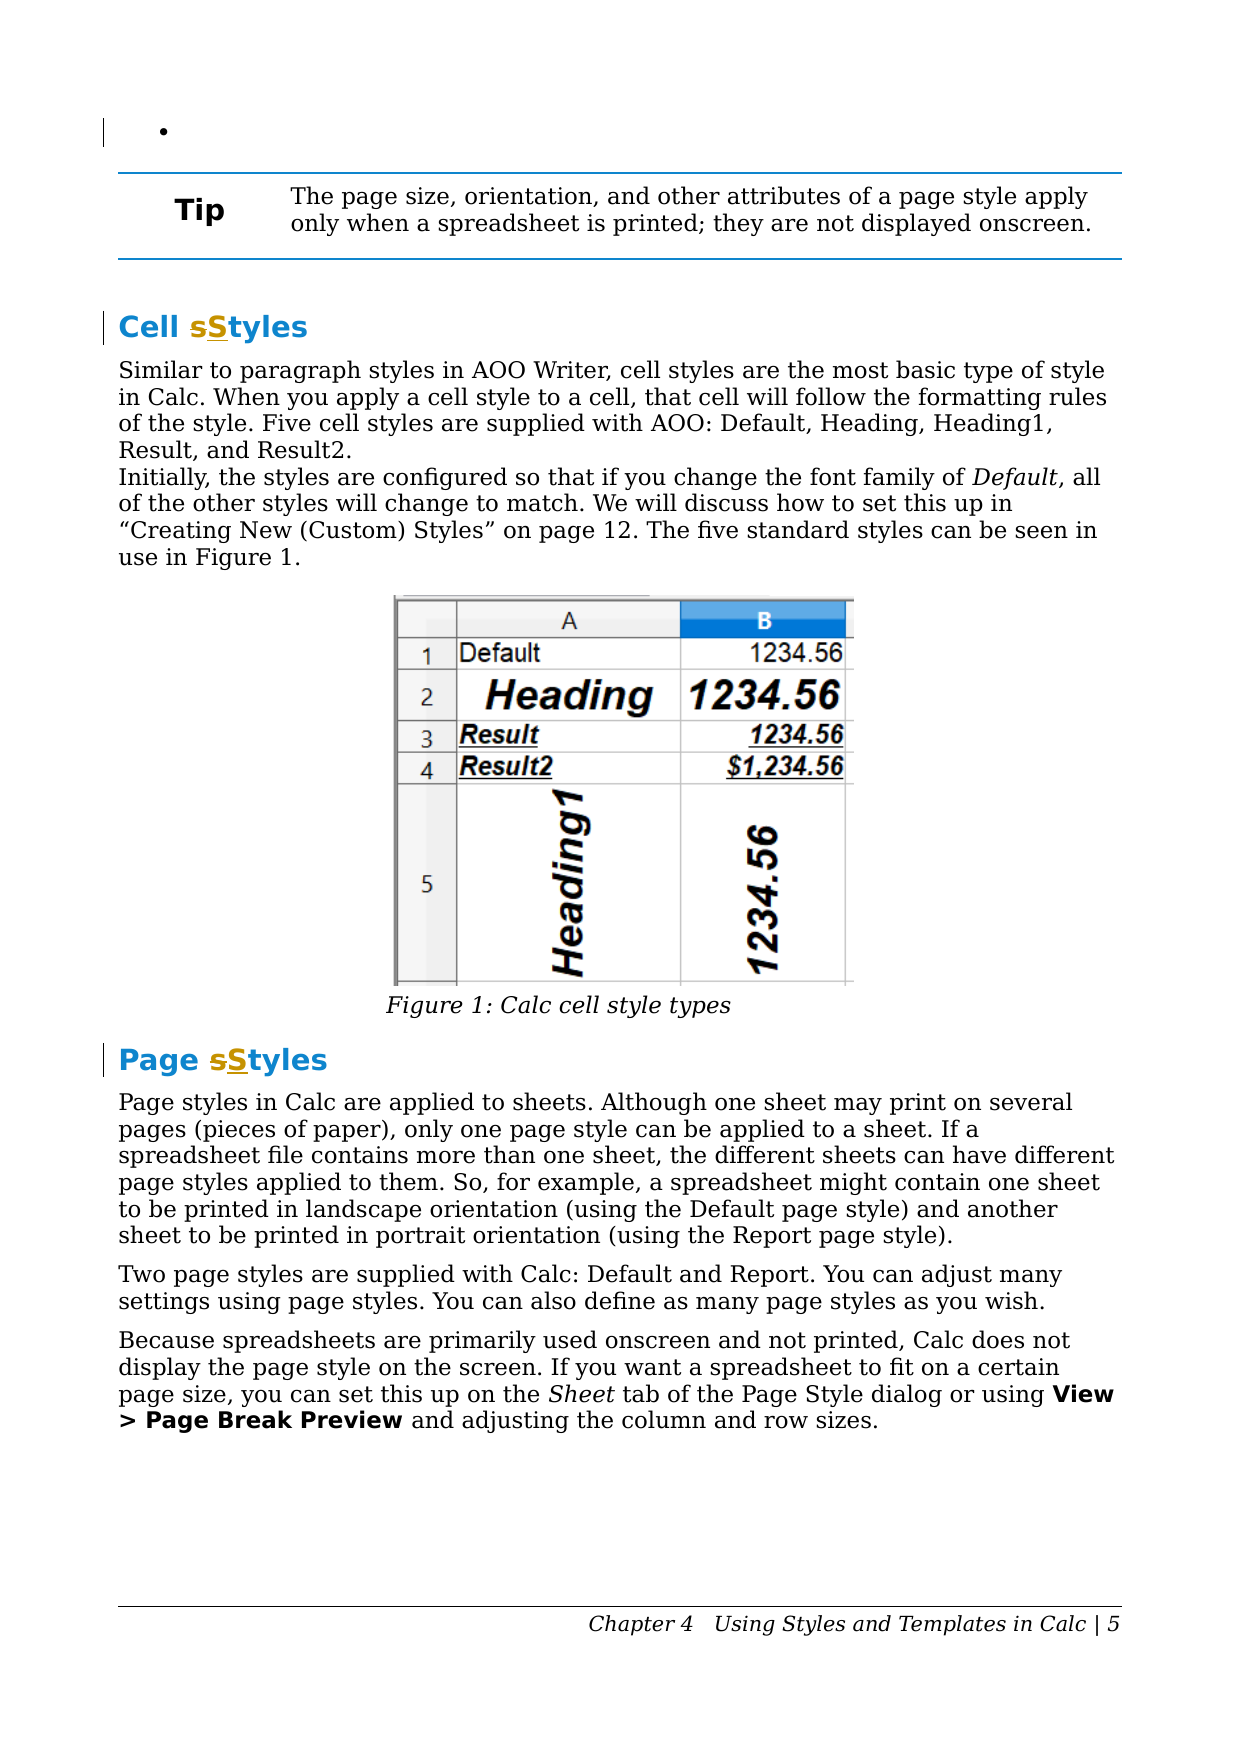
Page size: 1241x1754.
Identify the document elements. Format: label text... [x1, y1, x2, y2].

table_header The page size, orientation, and other attributes of a page style apply only when a spreadsheet is printed; they are not displayed onscreen. [281, 174, 1122, 258]
text Because spreadsheets are primarily used onscreen and not printed, Calc does not display the page style on the screen. If you want a spreadsheet to fit on a certain page size, you can set this up on the Sheet tab of the Page Style dialog or using View > Page Break Preview and adjusting the column and row sizes. [118, 1327, 1122, 1434]
subtitle Page Styles [118, 1043, 1122, 1077]
table_header Tip [118, 174, 281, 258]
text Initially, the styles are configured so that if you change the font family of Default, all of the other styles will change to match. We will discuss how to set this up in “Creating nNew (cCustom) sStyles” on page 12. The five standard styles can be seen in use in Figure 1. [118, 464, 1122, 570]
picture [393, 595, 854, 986]
text Figure 1: Calc cell style types [386, 992, 854, 1018]
text Page styles in Calc are applied to sheets. Although one sheet may print on several pages (pieces of paper), only one page style can be applied to a sheet. If a spreadsheet file contains more than one sheet, the different sheets can have different page styles applied to them. So, for example, a spreadsheet might contain one sheet to be printed in landscape orientation (using the Default page style) and another sheet to be printed in portrait orientation (using the Report page style). [118, 1089, 1122, 1249]
text Two page styles are supplied with Calc: Default and Report. You can adjust many settings using page styles. You can also define as many page styles as you wish. [118, 1262, 1122, 1315]
subtitle Cell Styles [118, 311, 1122, 344]
text Similar to paragraph styles in AOO Writer, cell styles are the most basic type of style in Calc. When you apply a cell style to a cell, that cell will follow the formatting rules of the style. Five cell styles are supplied with AOO: Default, Heading, Heading1, Result, and Result2. [118, 357, 1122, 464]
